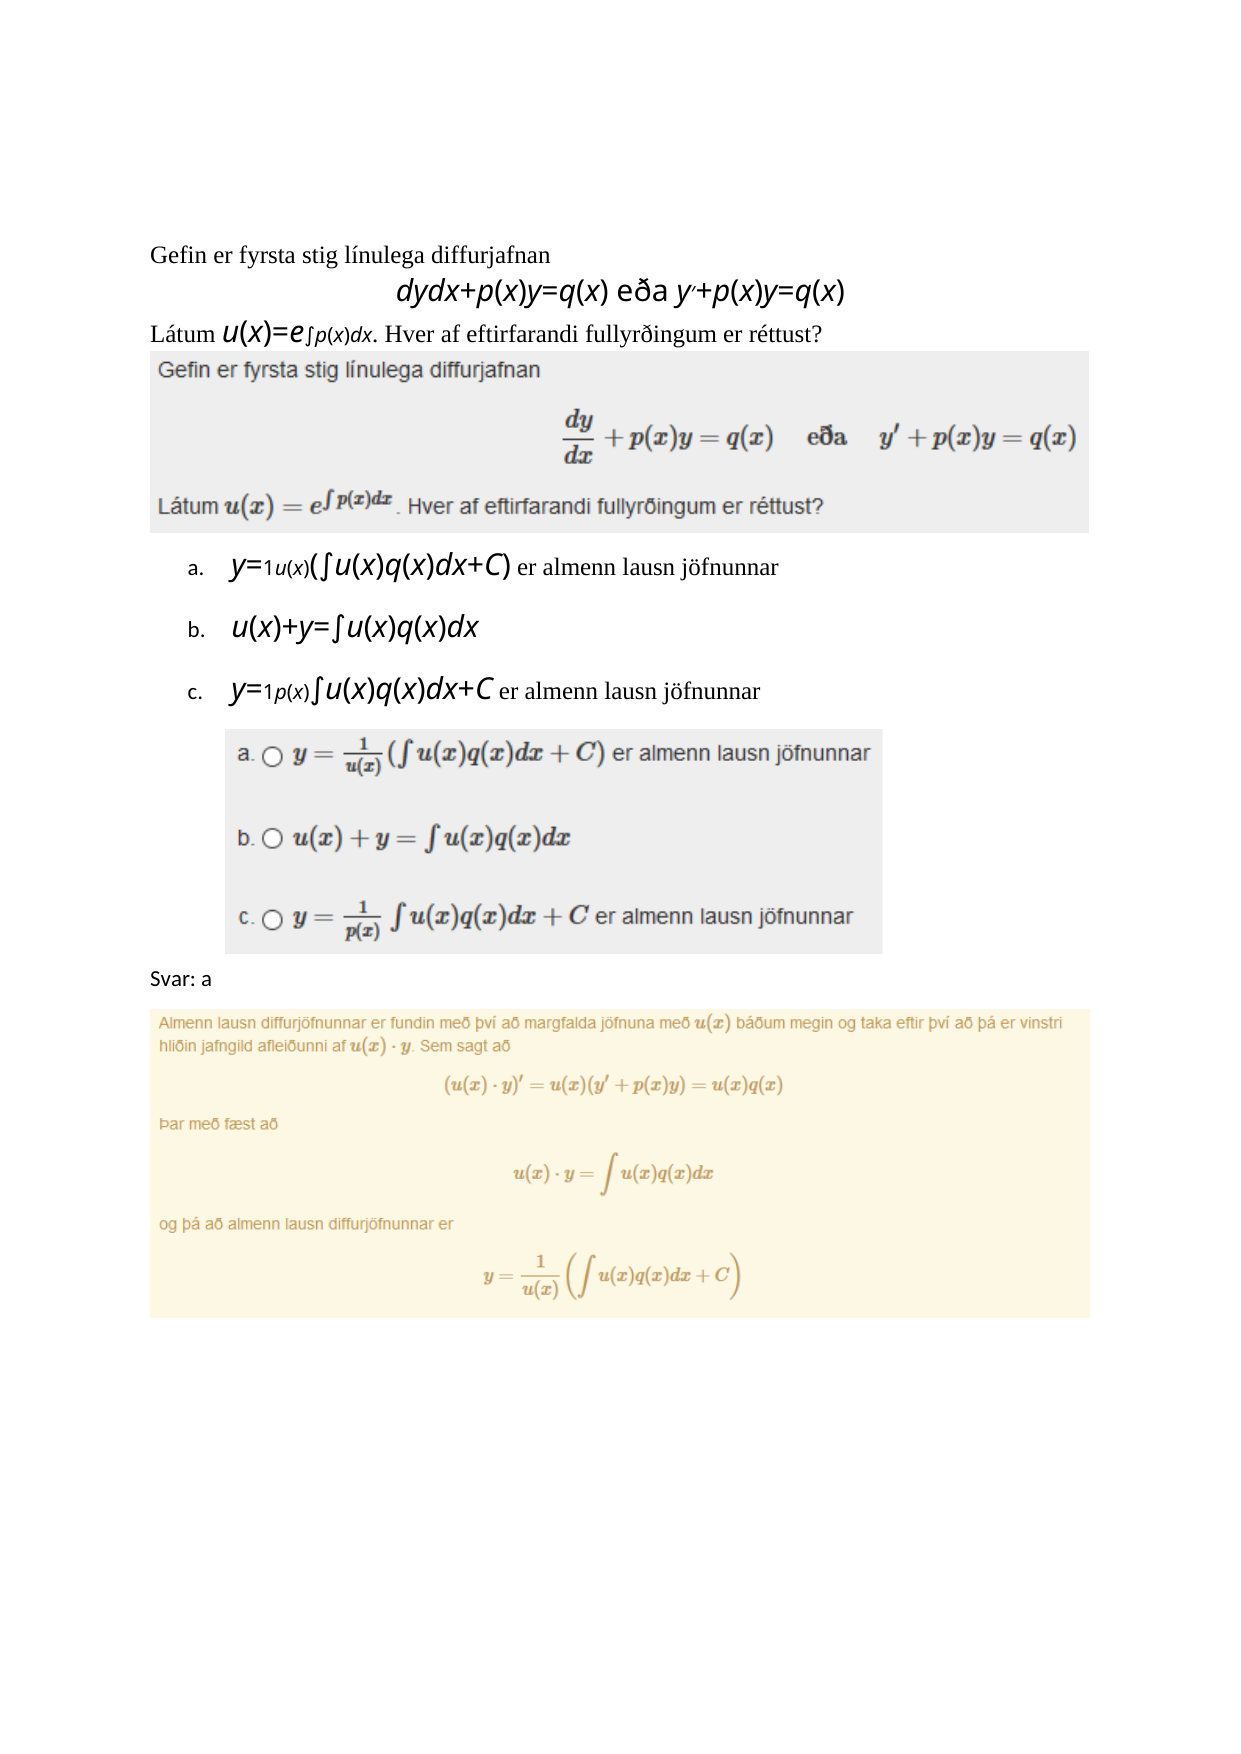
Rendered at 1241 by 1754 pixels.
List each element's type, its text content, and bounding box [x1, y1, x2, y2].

text dydx+p(x)y=q(x) eða y′+p(x)y=q(x) [150, 269, 1090, 310]
list y=1p(x)∫u(x)q(x)dx+C er almenn lausn jöfnunnar [187, 667, 1090, 708]
text Svar: a [150, 964, 1090, 992]
text Gefin er fyrsta stig línulega diffurjafnan [150, 240, 1090, 269]
text Látum u(x)=e∫p(x)dx. Hver af eftirfarandi fullyrðingum er réttust? [150, 310, 1090, 533]
list u(x)+y=∫u(x)q(x)dx [187, 605, 1090, 646]
list y=1u(x)(∫u(x)q(x)dx+C) er almenn lausn jöfnunnar [187, 543, 1090, 584]
